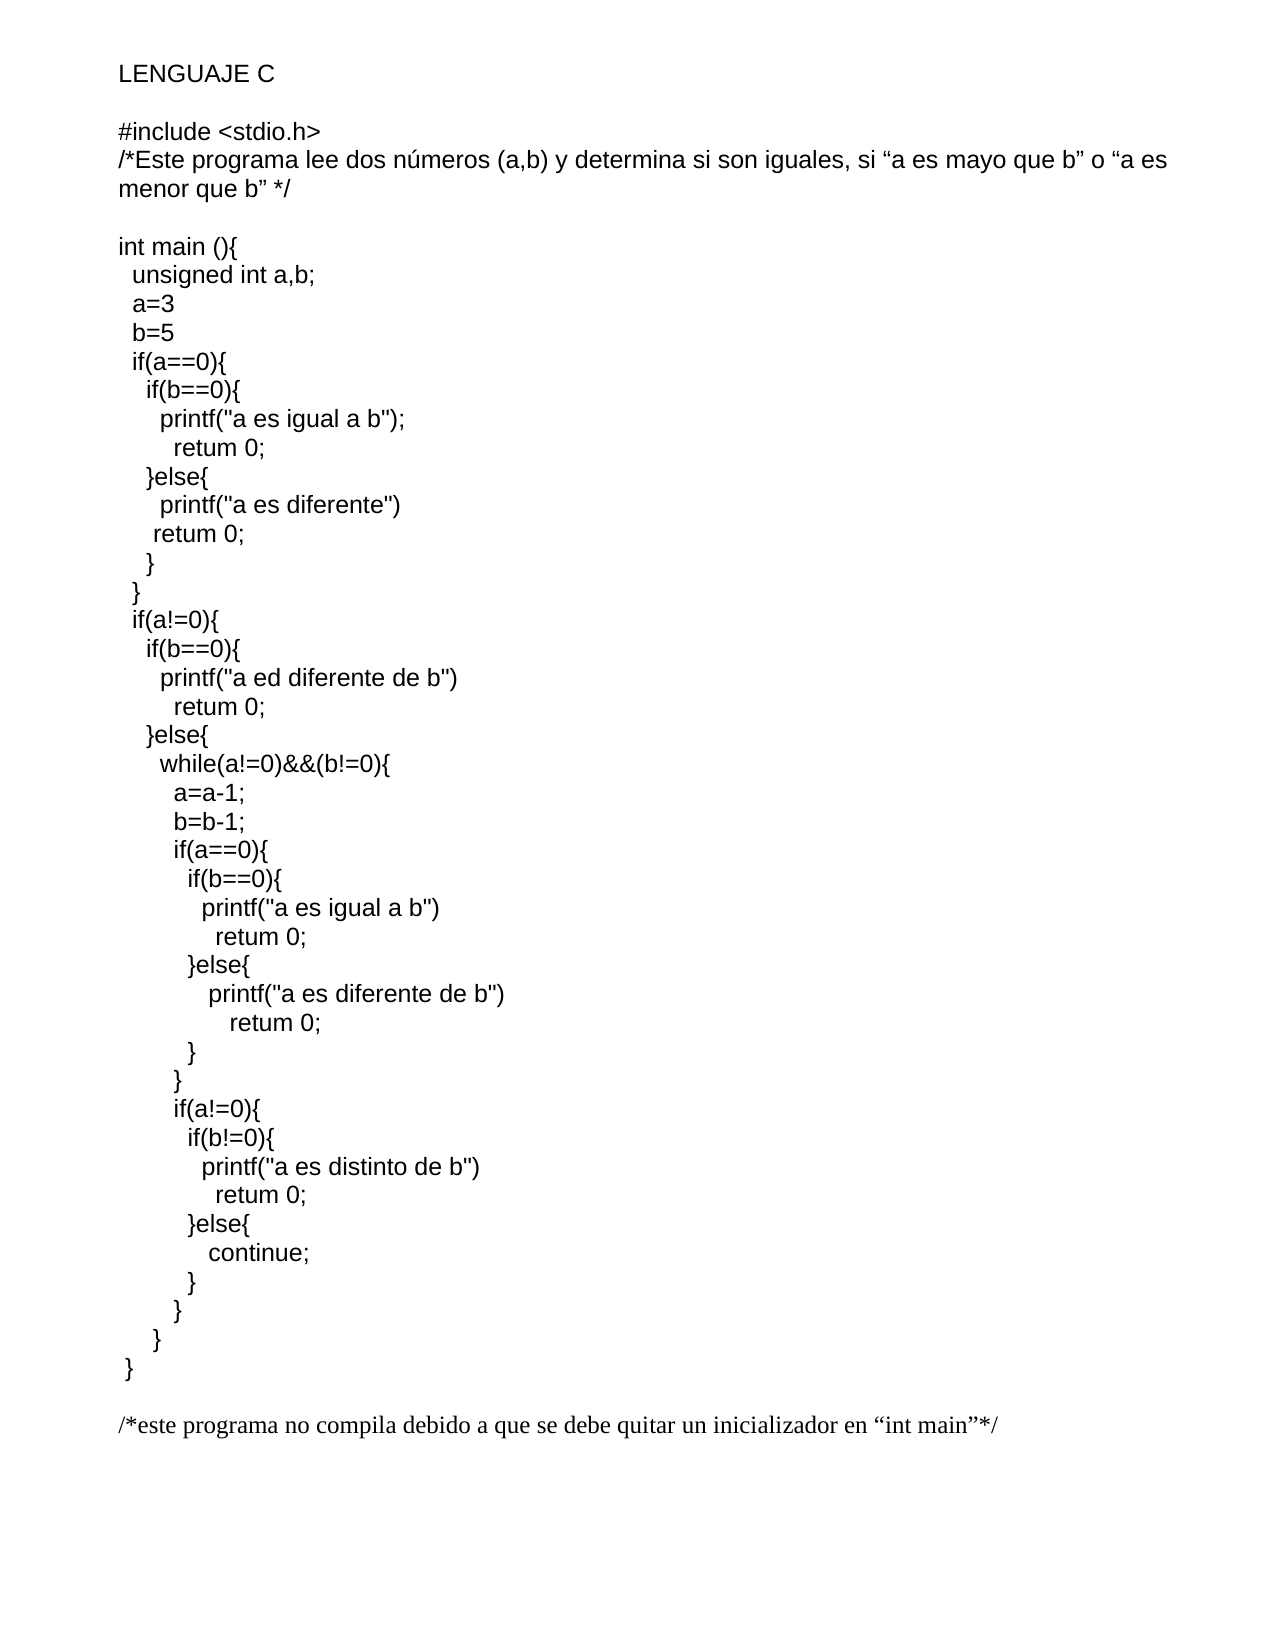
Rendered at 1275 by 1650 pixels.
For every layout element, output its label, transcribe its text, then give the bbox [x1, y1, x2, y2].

text if(a!=0){ [118, 1094, 1205, 1123]
text continue; [118, 1238, 1205, 1267]
text } [118, 1037, 1205, 1065]
text retum 0; [118, 692, 1205, 720]
text printf("a es distinto de b") [118, 1152, 1205, 1180]
text printf("a es igual a b"); [118, 404, 1205, 433]
text unsigned int a,b; [118, 260, 1205, 289]
text a=3 [118, 289, 1205, 318]
text if(a==0){ [118, 347, 1205, 375]
text printf("a es diferente de b") [118, 979, 1205, 1008]
text } [118, 1324, 1205, 1353]
text }else{ [118, 720, 1205, 749]
text retum 0; [118, 1008, 1205, 1037]
text }else{ [118, 950, 1205, 979]
text /*este programa no compila debido a que se debe quitar un inicializador en “int main”*/ [118, 1410, 1205, 1439]
text printf("a es igual a b") [118, 893, 1205, 922]
text retum 0; [118, 922, 1205, 950]
text a=a-1; [118, 778, 1205, 807]
text }else{ [118, 1209, 1205, 1238]
text retum 0; [118, 519, 1205, 548]
text LENGUAJE C [118, 59, 1205, 88]
text } [118, 1353, 1205, 1382]
text if(b==0){ [118, 634, 1205, 663]
text } [118, 548, 1205, 577]
text if(a!=0){ [118, 605, 1205, 634]
text b=5 [118, 318, 1205, 347]
text } [118, 1267, 1205, 1295]
text /*Este programa lee dos números (a,b) y determina si son iguales, si “a es mayo que b” o “a es menor que b” */ [118, 145, 1205, 203]
text retum 0; [118, 1180, 1205, 1209]
text printf("a es diferente") [118, 490, 1205, 519]
text if(a==0){ [118, 835, 1205, 864]
text b=b-1; [118, 807, 1205, 835]
text } [118, 1065, 1205, 1094]
text while(a!=0)&&(b!=0){ [118, 749, 1205, 778]
text printf("a ed diferente de b") [118, 663, 1205, 692]
text } [118, 577, 1205, 605]
text if(b!=0){ [118, 1123, 1205, 1152]
text #include <stdio.h> [118, 117, 1205, 145]
text }else{ [118, 462, 1205, 490]
text } [118, 1295, 1205, 1324]
text if(b==0){ [118, 375, 1205, 404]
text if(b==0){ [118, 864, 1205, 893]
text retum 0; [118, 433, 1205, 462]
text int main (){ [118, 232, 1205, 260]
